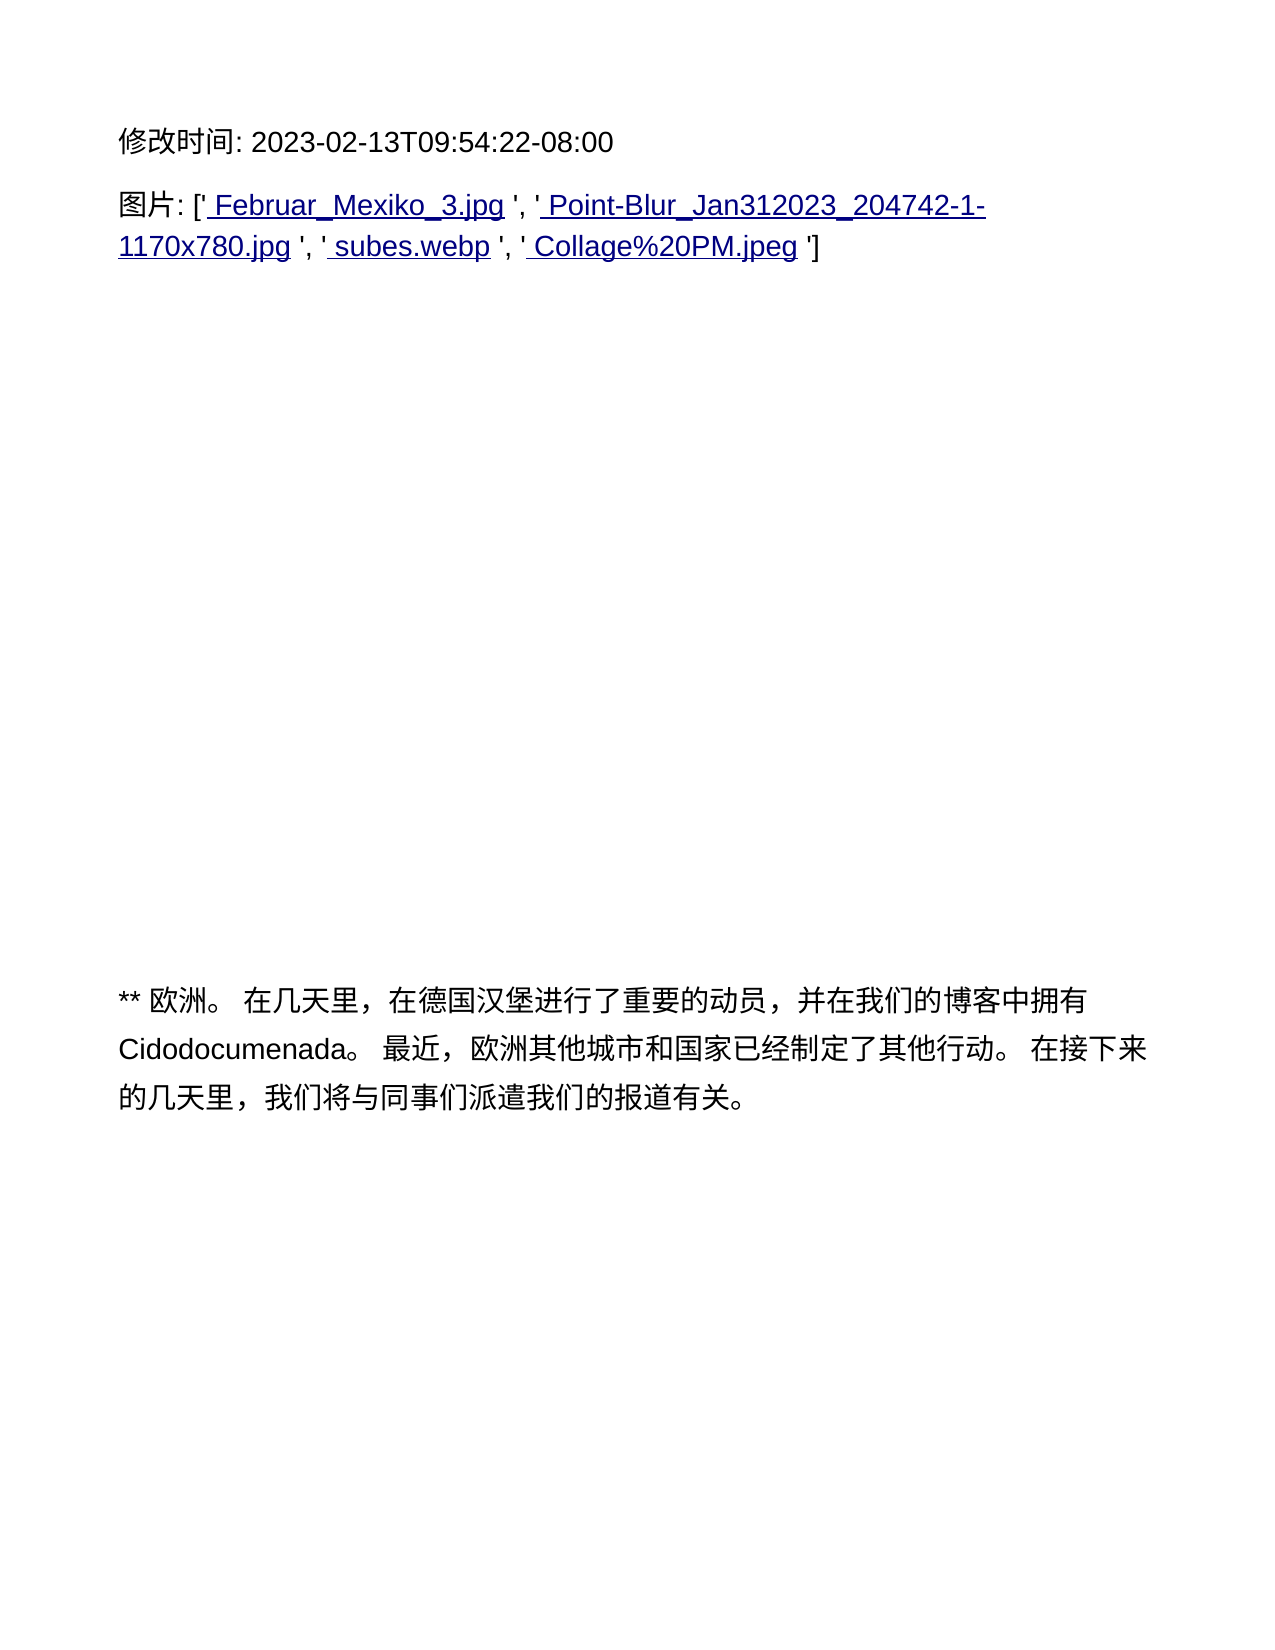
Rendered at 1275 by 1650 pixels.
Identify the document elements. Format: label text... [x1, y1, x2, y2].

text 修改时间: 2023-02-13T09:54:22-08:00 [118, 118, 1157, 160]
text 图片: [' Februar_Mexiko_3.jpg ', ' Point-Blur_Jan312023_204742-1-1170x780.jpg ', ' subes.webp ', ' Collage%20PM.jpeg '] [118, 181, 1157, 262]
text ** 欧洲。 在几天里，在德国汉堡进行了重要的动员，并在我们的博客中拥有Cidodocumenada。 最近，欧洲其他城市和国家已经制定了其他行动。 在接下来的几天里，我们将与同事们派遣我们的报道有关。 [118, 282, 1157, 1117]
